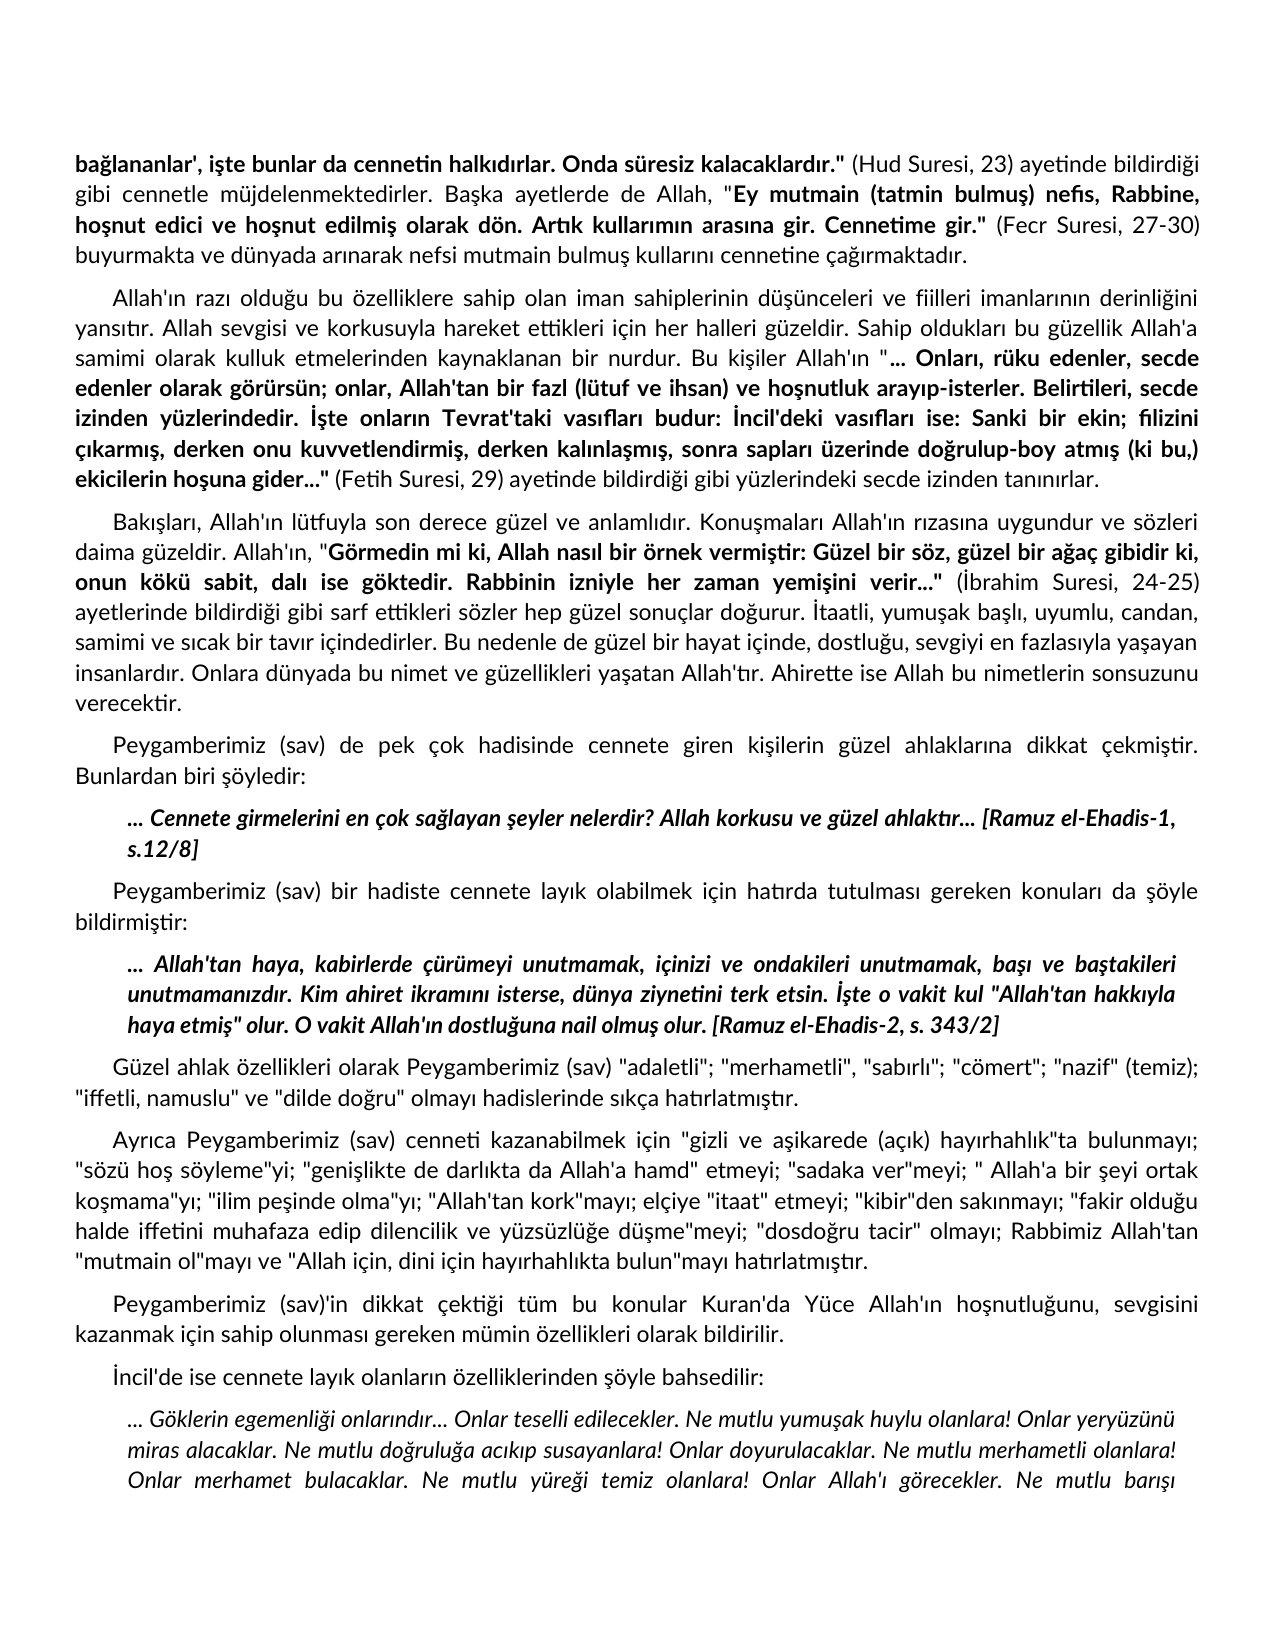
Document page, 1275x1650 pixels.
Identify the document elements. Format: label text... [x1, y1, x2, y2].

text ... Göklerin egemenliği onlarındır... Onlar teselli edilecekler. Ne mutlu yumuşak huylu olanlara! Onlar yeryüzünü miras alacaklar. Ne mutlu doğruluğa acıkıp susayanlara! Onlar doyurulacaklar. Ne mutlu merhametli olanlara! Onlar merhamet bulacaklar. Ne mutlu yüreği temiz olanlara! Onlar Allah'ı görecekler. Ne mutlu barışı [127, 1405, 1177, 1493]
text ... Allah'tan haya, kabirlerde çürümeyi unutmamak, içinizi ve ondakileri unutmamak, başı ve baştakileri unutmamanızdır. Kim ahiret ikramını isterse, dünya ziynetini terk etsin. İşte o vakit kul "Allah'tan hakkıyla haya etmiş" olur. O vakit Allah'ın dostluğuna nail olmuş olur. [Ramuz el-Ehadis-2, s. 343/2] [127, 950, 1177, 1038]
text Güzel ahlak özellikleri olarak Peygamberimiz (sav) "adaletli"; "merhametli", "sabırlı"; "cömert"; "nazif" (temiz); "iffetli, namuslu" ve "dilde doğru" olmayı hadislerinde sıkça hatırlatmıştır. [75, 1053, 1200, 1111]
text Peygamberimiz (sav) bir hadiste cennete layık olabilmek için hatırda tutulması gereken konuları da şöyle bildirmiştir: [75, 877, 1200, 935]
text Bakışları, Allah'ın lütfuyla son derece güzel ve anlamlıdır. Konuşmaları Allah'ın rızasına uygundur ve sözleri daima güzeldir. Allah'ın, "Görmedin mi ki, Allah nasıl bir örnek vermiştir: Güzel bir söz, güzel bir ağaç gibidir ki, onun kökü sabit, dalı ise göktedir. Rabbinin izniyle her zaman yemişini verir..." (İbrahim Suresi, 24-25) ayetlerinde bildirdiği gibi sarf ettikleri sözler hep güzel sonuçlar doğurur. İtaatli, yumuşak başlı, uyumlu, candan, samimi ve sıcak bir tavır içindedirler. Bu nedenle de güzel bir hayat içinde, dostluğu, sevgiyi en fazlasıyla yaşayan insanlardır. Onlara dünyada bu nimet ve güzellikleri yaşatan Allah'tır. Ahirette ise Allah bu nimetlerin sonsuzunu verecektir. [75, 507, 1200, 716]
text ... Cennete girmelerini en çok sağlayan şeyler nelerdir? Allah korkusu ve güzel ahlaktır... [Ramuz el-Ehadis-1, s.12/8] [127, 804, 1177, 862]
text İncil'de ise cennete layık olanların özelliklerinden şöyle bahsedilir: [75, 1362, 1200, 1390]
text Peygamberimiz (sav) de pek çok hadisinde cennete giren kişilerin güzel ahlaklarına dikkat çekmiştir. Bunlardan biri şöyledir: [75, 731, 1200, 789]
text Ayrıca Peygamberimiz (sav) cenneti kazanabilmek için "gizli ve aşikarede (açık) hayırhahlık"ta bulunmayı; "sözü hoş söyleme"yi; "genişlikte de darlıkta da Allah'a hamd" etmeyi; "sadaka ver"meyi; " Allah'a bir şeyi ortak koşmama"yı; "ilim peşinde olma"yı; "Allah'tan kork"mayı; elçiye "itaat" etmeyi; "kibir"den sakınmayı; "fakir olduğu halde iffetini muhafaza edip dilencilik ve yüzsüzlüğe düşme"meyi; "dosdoğru tacir" olmayı; Rabbimiz Allah'tan "mutmain ol"mayı ve "Allah için, dini için hayırhahlıkta bulun"mayı hatırlatmıştır. [75, 1126, 1200, 1274]
text Peygamberimiz (sav)'in dikkat çektiği tüm bu konular Kuran'da Yüce Allah'ın hoşnutluğunu, sevgisini kazanmak için sahip olunması gereken mümin özellikleri olarak bildirilir. [75, 1289, 1200, 1347]
text Allah'ın razı olduğu bu özelliklere sahip olan iman sahiplerinin düşünceleri ve fiilleri imanlarının derinliğini yansıtır. Allah sevgisi ve korkusuyla hareket ettikleri için her halleri güzeldir. Sahip oldukları bu güzellik Allah'a samimi olarak kulluk etmelerinden kaynaklanan bir nurdur. Bu kişiler Allah'ın "... Onları, rüku edenler, secde edenler olarak görürsün; onlar, Allah'tan bir fazl (lütuf ve ihsan) ve hoşnutluk arayıp-isterler. Belirtileri, secde izinden yüzlerindedir. İşte onların Tevrat'taki vasıfları budur: İncil'deki vasıfları ise: Sanki bir ekin; filizini çıkarmış, derken onu kuvvetlendirmiş, derken kalınlaşmış, sonra sapları üzerinde doğrulup-boy atmış (ki bu,) ekicilerin hoşuna gider..." (Fetih Suresi, 29) ayetinde bildirdiği gibi yüzlerindeki secde izinden tanınırlar. [75, 283, 1200, 492]
text bağlananlar', işte bunlar da cennetin halkıdırlar. Onda süresiz kalacaklardır." (Hud Suresi, 23) ayetinde bildirdiği gibi cennetle müjdelenmektedirler. Başka ayetlerde de Allah, "Ey mutmain (tatmin bulmuş) nefis, Rabbine, hoşnut edici ve hoşnut edilmiş olarak dön. Artık kullarımın arasına gir. Cennetime gir." (Fecr Suresi, 27-30) buyurmakta ve dünyada arınarak nefsi mutmain bulmuş kullarını cennetine çağırmaktadır. [75, 150, 1200, 268]
